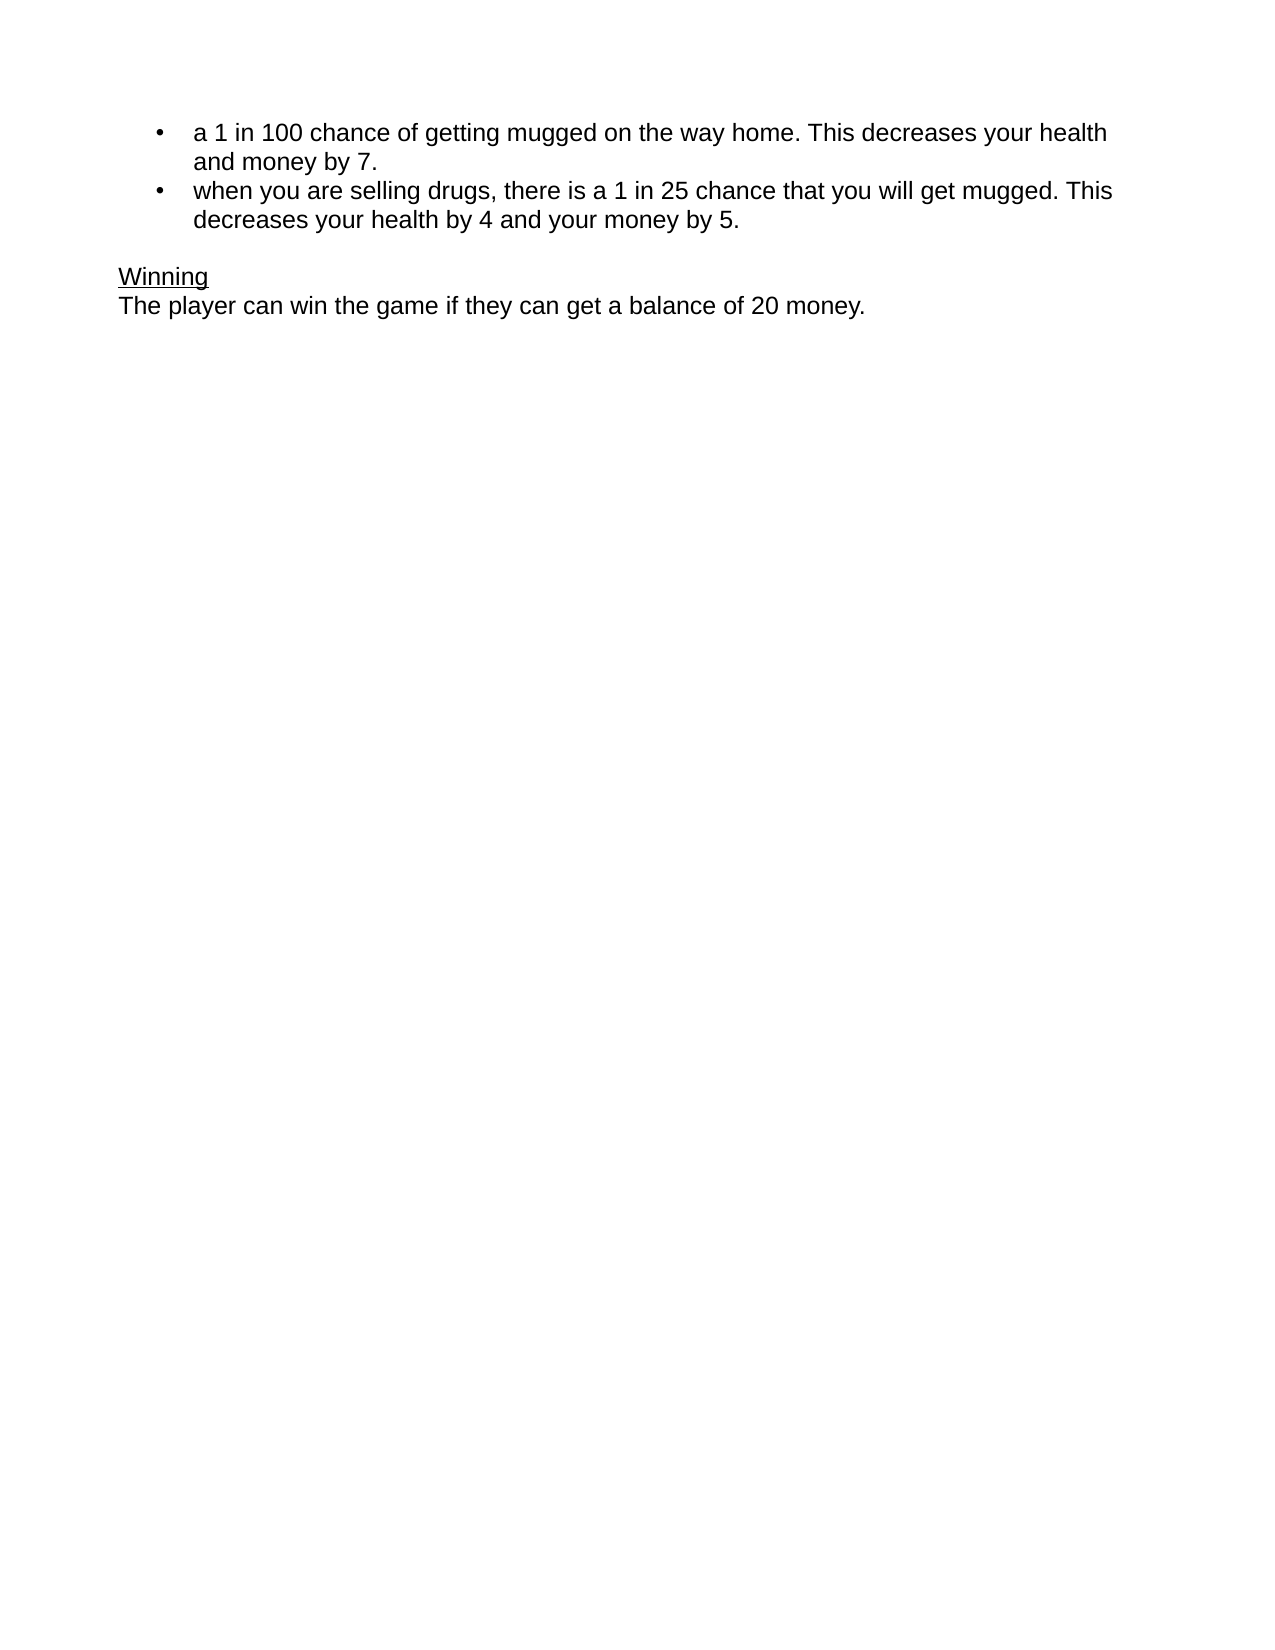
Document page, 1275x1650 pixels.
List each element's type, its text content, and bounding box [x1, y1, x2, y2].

text The player can win the game if they can get a balance of 20 money. [118, 291, 1157, 319]
list when you are selling drugs, there is a 1 in 25 chance that you will get mugged. This decreases your health by 4 and your money by 5. [156, 176, 1157, 233]
list a 1 in 100 chance of getting mugged on the way home. This decreases your health and money by 7. [156, 118, 1157, 176]
text Winning [118, 233, 1157, 291]
